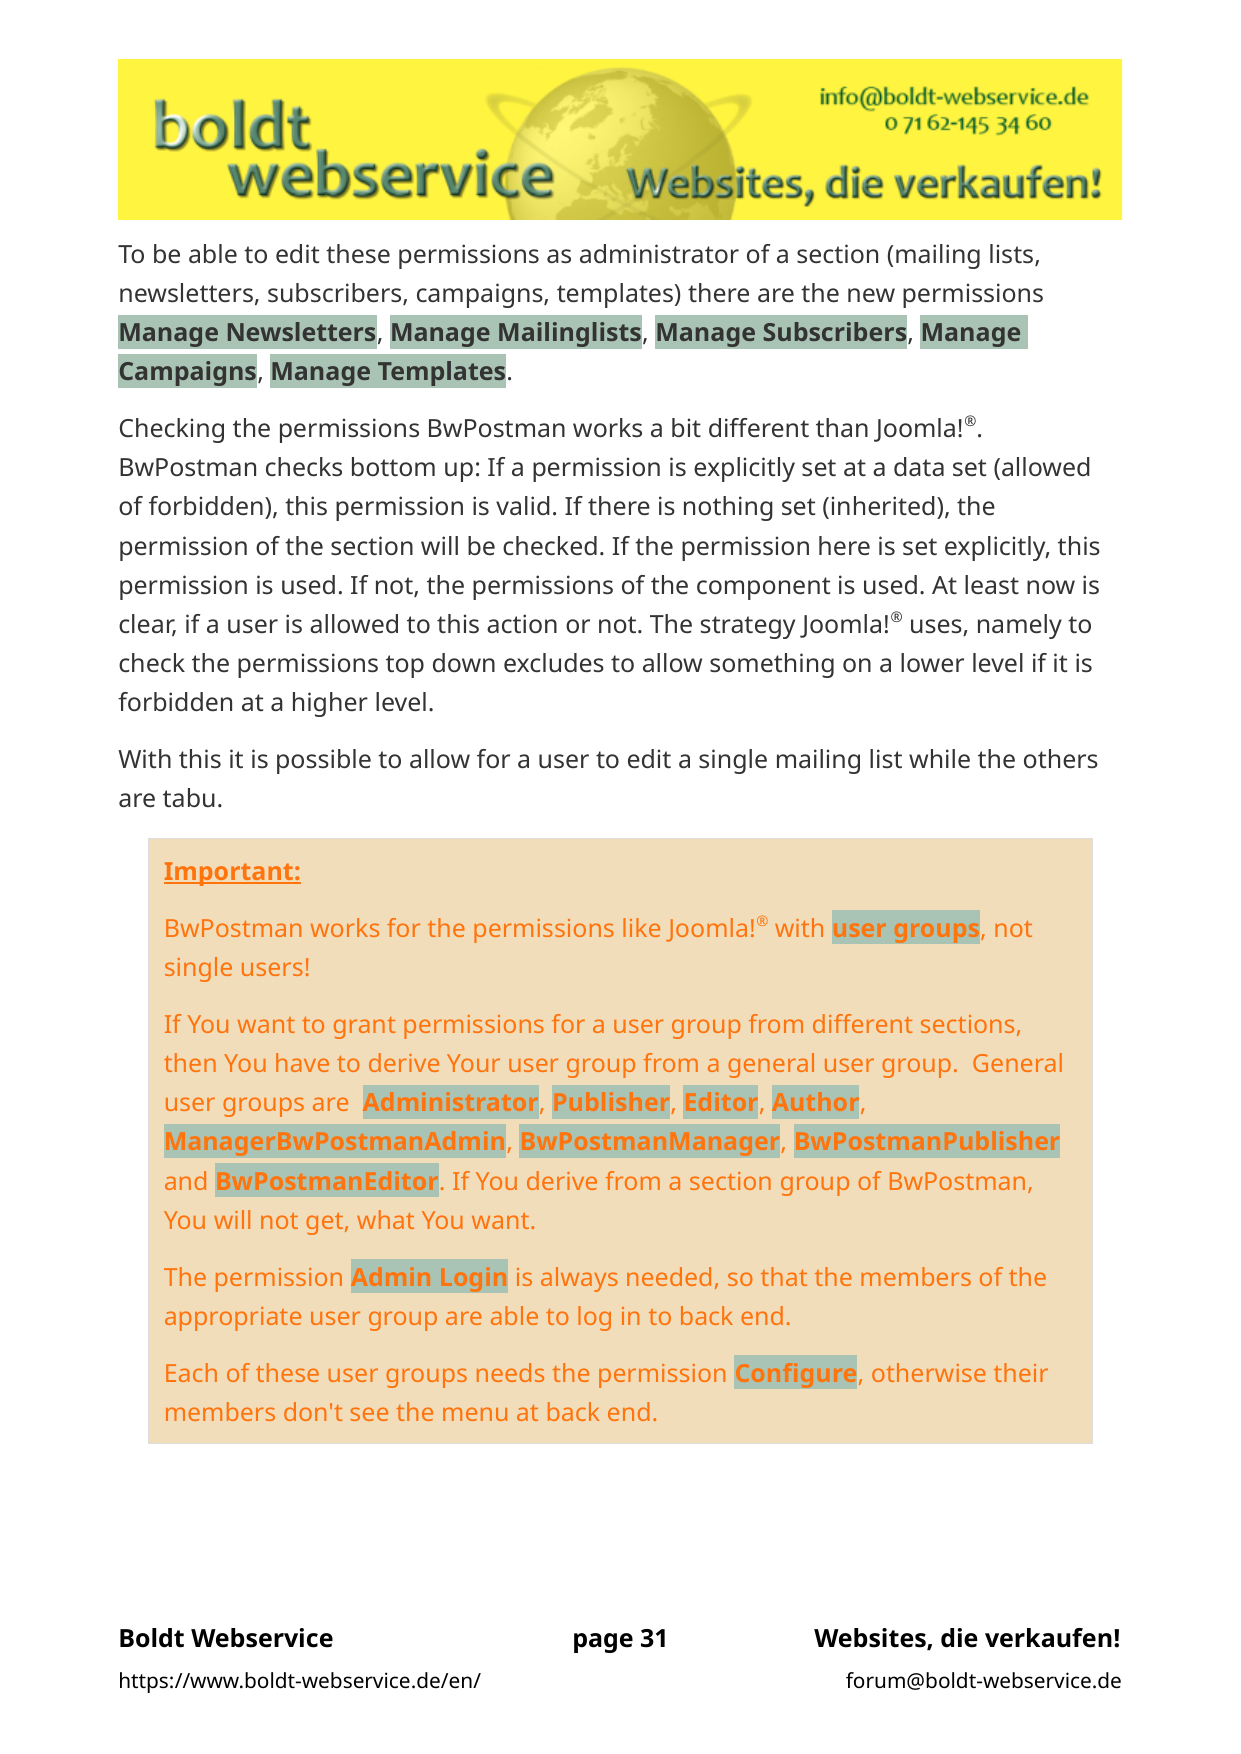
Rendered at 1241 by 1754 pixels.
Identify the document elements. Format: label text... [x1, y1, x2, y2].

text The permission Admin Login is always needed, so that the members of the appropriate user group are able to log in to back end. [149, 1243, 1092, 1332]
text Checking the permissions BwPostman works a bit different than Joomla!®. BwPostman checks bottom up: If a permission is explicitly set at a data set (allowed of forbidden), this permission is valid. If there is nothing set (inherited), the permission of the section will be checked. If the permission here is set explicitly, this permission is used. If not, the permissions of the component is used. At least now is clear, if a user is allowed to this action or not. The strategy Joomla!® uses, namely to check the permissions top down excludes to allow something on a lower level if it is forbidden at a higher level. [118, 411, 1122, 719]
text Each of these user groups needs the permission Configure, otherwise their members don't see the menu at back end. [149, 1339, 1092, 1443]
text BwPostman works for the permissions like Joomla!® with user groups, not single users! [149, 894, 1092, 984]
text If You want to grant permissions for a user group from different sections, then You have to derive Your user group from a general user group. General user groups are Administrator, Publisher, Editor, Author, ManagerBwPostmanAdmin, BwPostmanManager, BwPostmanPublisher and BwPostmanEditor. If You derive from a section group of BwPostman, You will not get, what You want. [149, 991, 1092, 1236]
picture [118, 59, 1123, 220]
text Important: [149, 839, 1092, 888]
text To be able to edit these permissions as administrator of a section (mailing lists, newsletters, subscribers, campaigns, templates) there are the new permissions Manage Newsletters, Manage Mailinglists, Manage Subscribers, Manage Campaigns, Manage Templates. [118, 236, 1122, 388]
text With this it is possible to allow for a user to edit a single mailing list while the others are tabu. [118, 742, 1122, 815]
